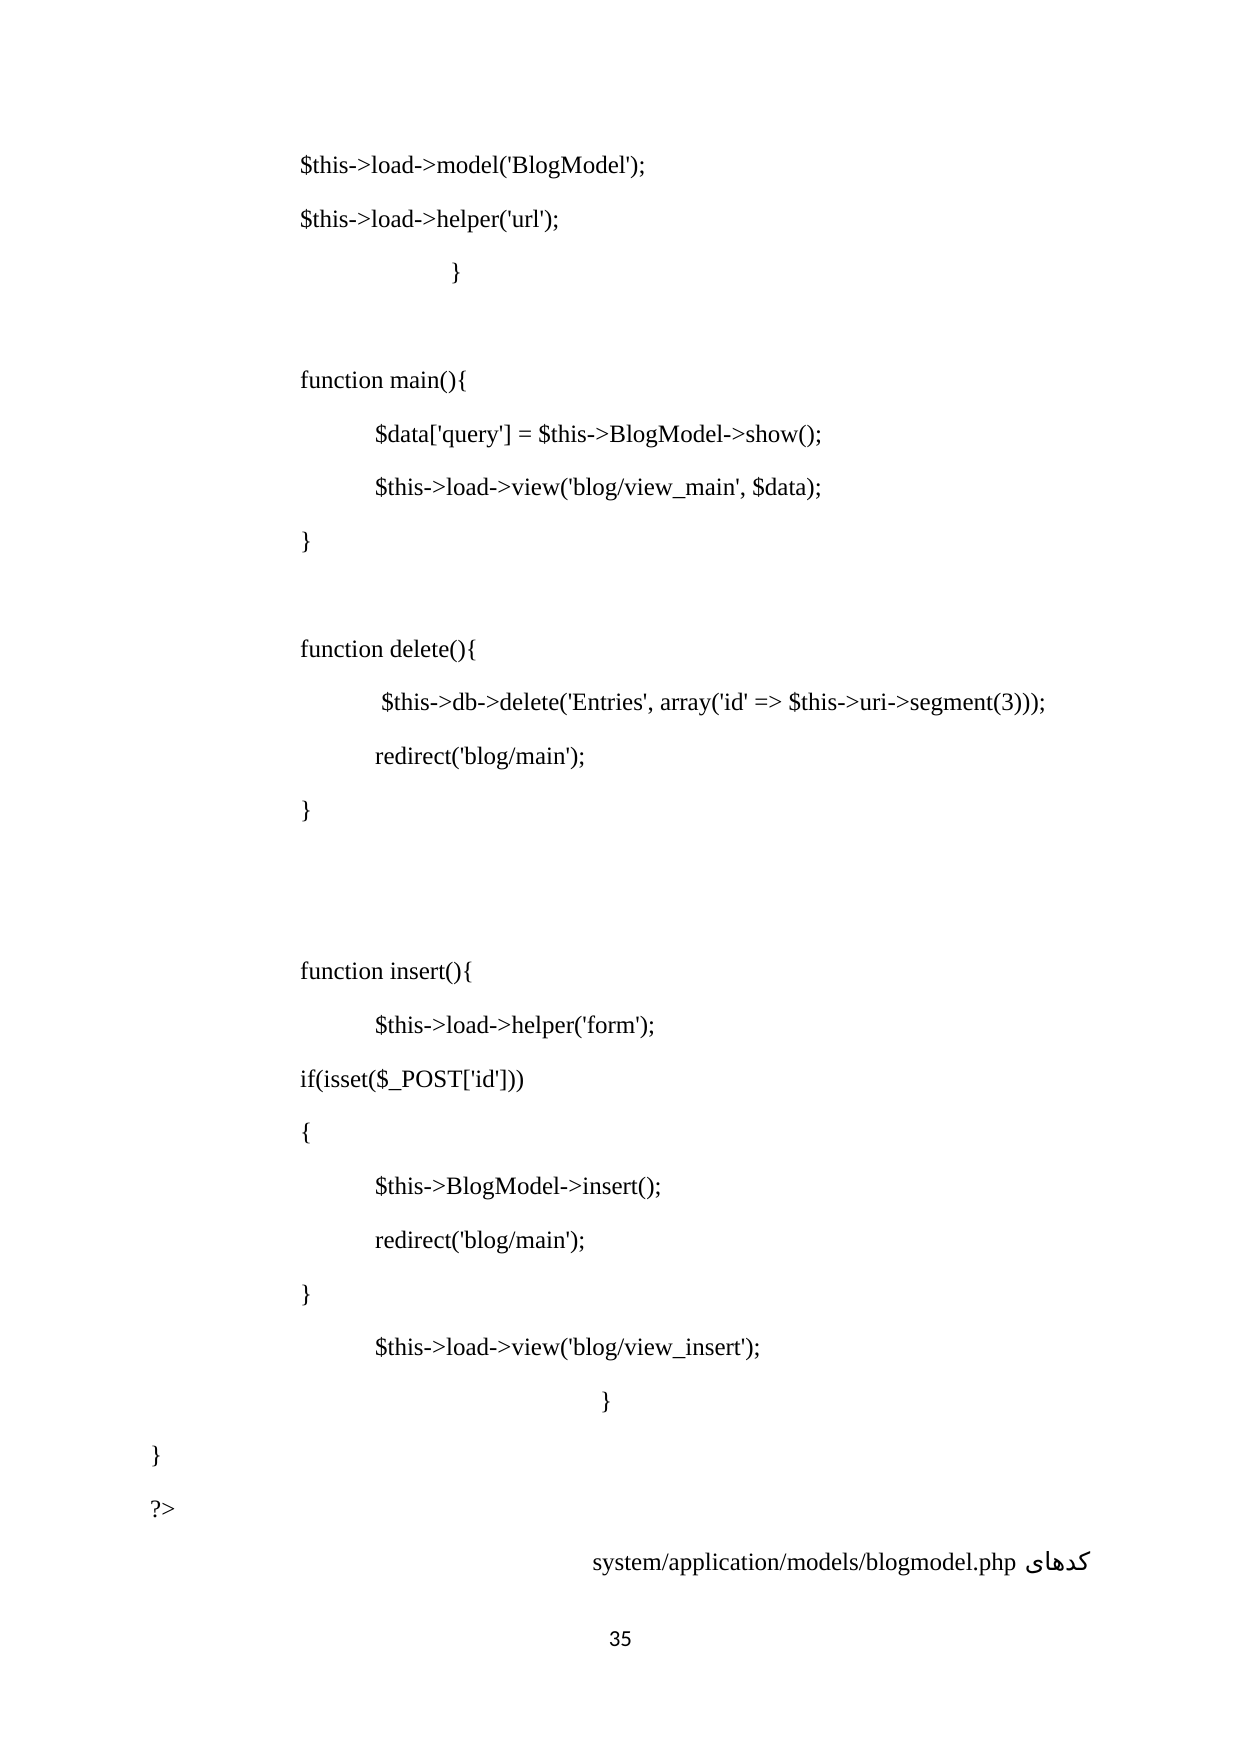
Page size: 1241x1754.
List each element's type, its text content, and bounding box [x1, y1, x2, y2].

text function delete(){ [150, 634, 1090, 662]
text } [150, 1386, 1090, 1415]
text } [150, 1279, 1090, 1307]
text if(isset($_POST['id'])) [150, 1064, 1090, 1092]
text $this->load->helper('url'); [150, 204, 1090, 232]
text $this->BlogModel->insert(); [150, 1171, 1090, 1200]
text } [150, 795, 1090, 824]
text function main(){ [150, 365, 1090, 394]
text } [150, 526, 1090, 555]
text $this->load->view('blog/view_insert'); [150, 1332, 1090, 1361]
text } [150, 1440, 1090, 1469]
text redirect('blog/main'); [150, 1225, 1090, 1254]
text $this->db->delete('Entries', array('id' => $this->uri->segment(3))); [150, 687, 1090, 716]
text } [150, 257, 1090, 286]
text کدهای system/application/models/blogmodel.php [150, 1547, 1090, 1577]
text $this->load->view('blog/view_main', $data); [150, 472, 1090, 501]
text $this->load->helper('form'); [150, 1010, 1090, 1039]
text ?> [150, 1494, 1090, 1522]
text function insert(){ [150, 956, 1090, 985]
text { [150, 1117, 1090, 1146]
text $this->load->model('BlogModel'); [150, 150, 1090, 179]
text $data['query'] = $this->BlogModel->show(); [150, 419, 1090, 447]
text redirect('blog/main'); [150, 741, 1090, 770]
